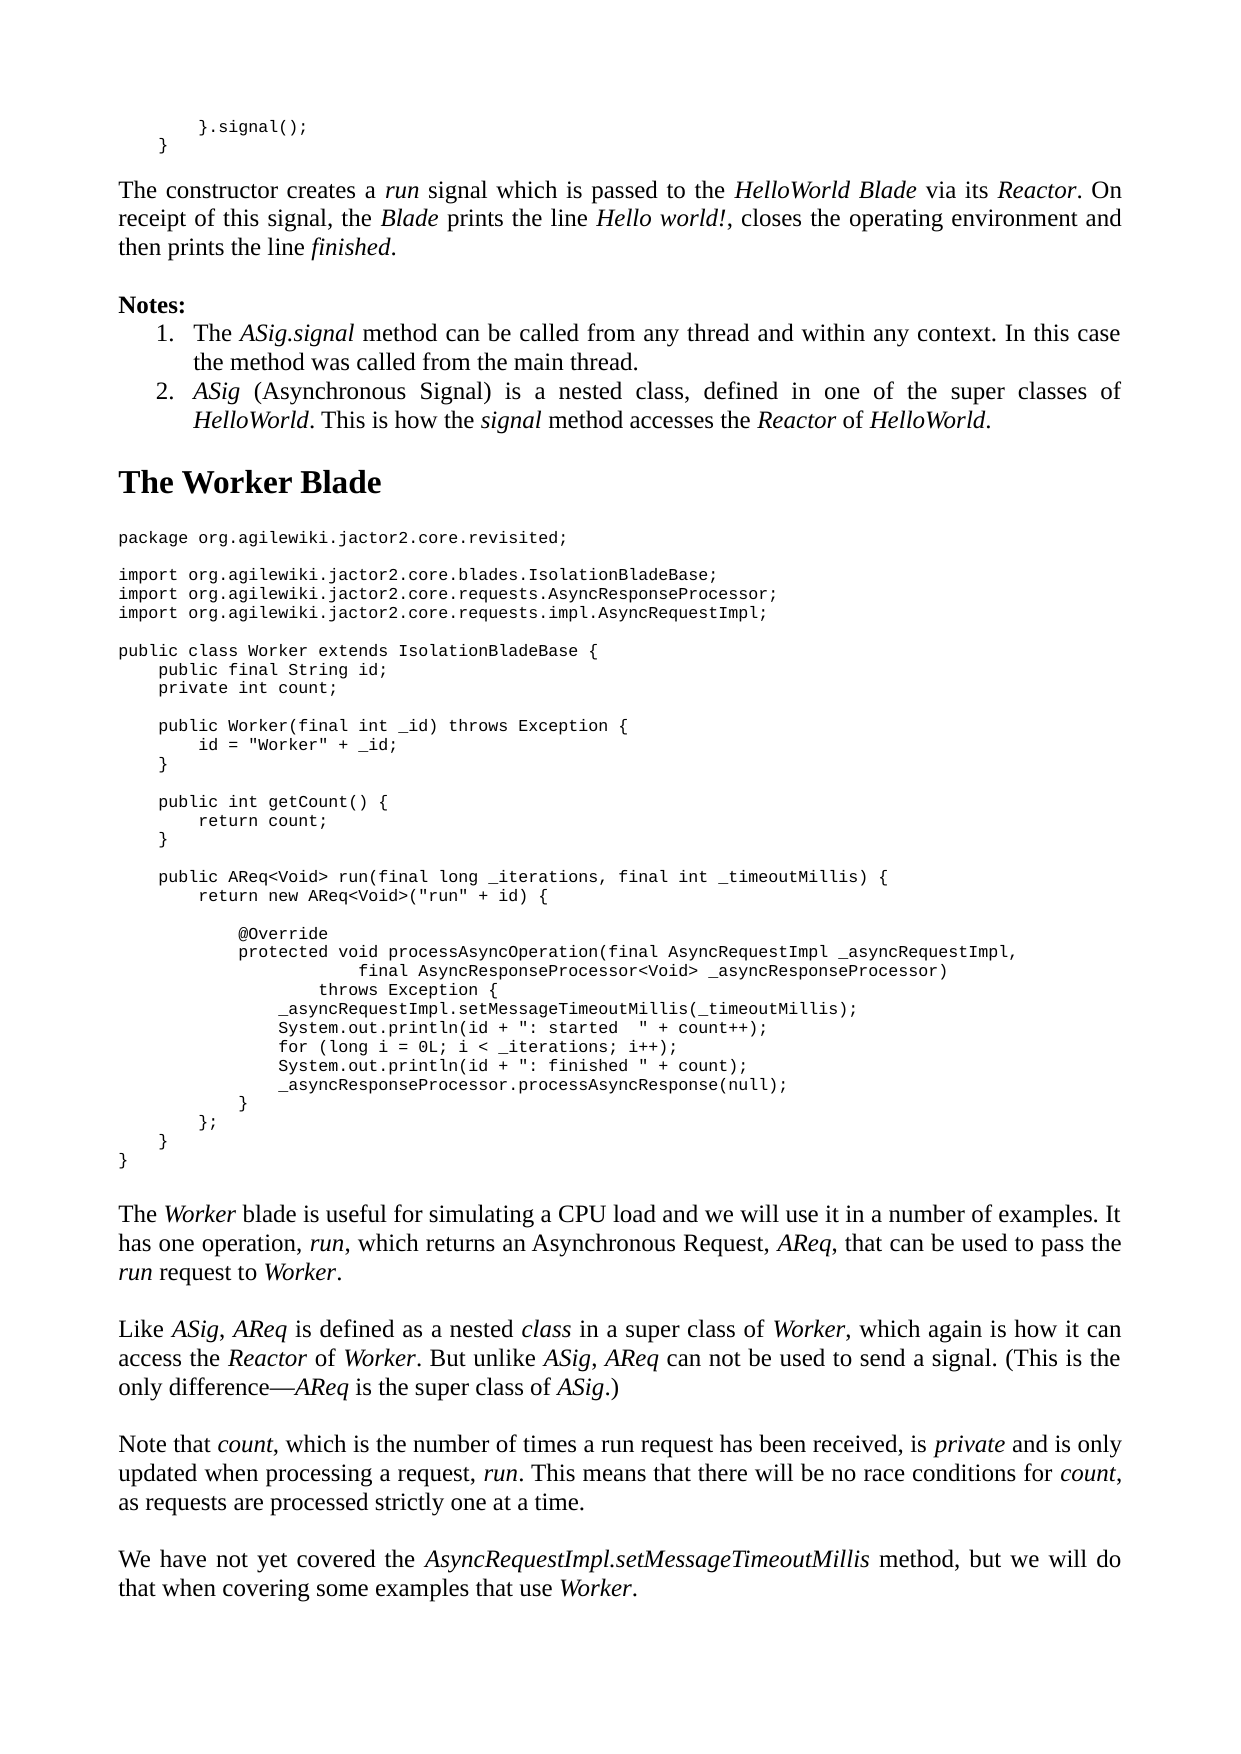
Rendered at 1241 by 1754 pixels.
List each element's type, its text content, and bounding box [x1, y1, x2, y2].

text return new AReq<Void>("run" + id) { [118, 887, 1122, 906]
text import org.agilewiki.jactor2.core.blades.IsolationBladeBase; [118, 567, 1122, 586]
text The Worker Blade [118, 462, 1122, 501]
text We have not yet covered the AsyncRequestImpl.setMessageTimeoutMillis method, but we will do that when covering some examples that use Worker. [118, 1544, 1122, 1602]
text The constructor creates a run signal which is passed to the HelloWorld Blade via its Reactor. On receipt of this signal, the Blade prints the line Hello world!, closes the operating environment and then prints the line finished. [118, 175, 1122, 261]
list The ASig.signal method can be called from any thread and within any context. In this case the method was called from the main thread. [156, 318, 1122, 376]
text public Worker(final int _id) throws Exception { [118, 718, 1122, 737]
text The Worker blade is useful for simulating a CPU load and we will use it in a number of examples. It has one operation, run, which returns an Asynchronous Request, AReq, that can be used to pass the run request to Worker. [118, 1199, 1122, 1285]
text public class Worker extends IsolationBladeBase { [118, 642, 1122, 661]
list ASig (Asynchronous Signal) is a nested class, defined in one of the super classes of HelloWorld. This is how the signal method accesses the Reactor of HelloWorld. [156, 376, 1122, 433]
text _asyncRequestImpl.setMessageTimeoutMillis(_timeoutMillis); [118, 1001, 1122, 1019]
text } [118, 1095, 1122, 1114]
text Notes: [118, 290, 1122, 318]
text for (long i = 0L; i < _iterations; i++); [118, 1038, 1122, 1057]
text } [118, 1151, 1122, 1170]
text System.out.println(id + ": started " + count++); [118, 1019, 1122, 1038]
text private int count; [118, 680, 1122, 699]
text protected void processAsyncOperation(final AsyncRequestImpl _asyncRequestImpl, [118, 944, 1122, 963]
text }.signal(); [118, 118, 1122, 137]
text id = "Worker" + _id; [118, 737, 1122, 756]
text } [118, 1133, 1122, 1151]
text @Override [118, 925, 1122, 944]
text } [118, 756, 1122, 774]
text return count; [118, 812, 1122, 831]
text import org.agilewiki.jactor2.core.requests.AsyncResponseProcessor; [118, 586, 1122, 605]
text System.out.println(id + ": finished " + count); [118, 1057, 1122, 1076]
text Note that count, which is the number of times a run request has been received, is private and is only updated when processing a request, run. This means that there will be no race conditions for count, as requests are processed strictly one at a time. [118, 1429, 1122, 1515]
text public final String id; [118, 661, 1122, 680]
text public int getCount() { [118, 793, 1122, 812]
text _asyncResponseProcessor.processAsyncResponse(null); [118, 1076, 1122, 1095]
text } [118, 137, 1122, 156]
text } [118, 831, 1122, 850]
text import org.agilewiki.jactor2.core.requests.impl.AsyncRequestImpl; [118, 605, 1122, 623]
text throws Exception { [118, 982, 1122, 1001]
text }; [118, 1114, 1122, 1133]
text package org.agilewiki.jactor2.core.revisited; [118, 529, 1122, 548]
text final AsyncResponseProcessor<Void> _asyncResponseProcessor) [118, 963, 1122, 982]
text public AReq<Void> run(final long _iterations, final int _timeoutMillis) { [118, 869, 1122, 887]
text Like ASig, AReq is defined as a nested class in a super class of Worker, which again is how it can access the Reactor of Worker. But unlike ASig, AReq can not be used to send a signal. (This is the only difference—AReq is the super class of ASig.) [118, 1314, 1122, 1400]
